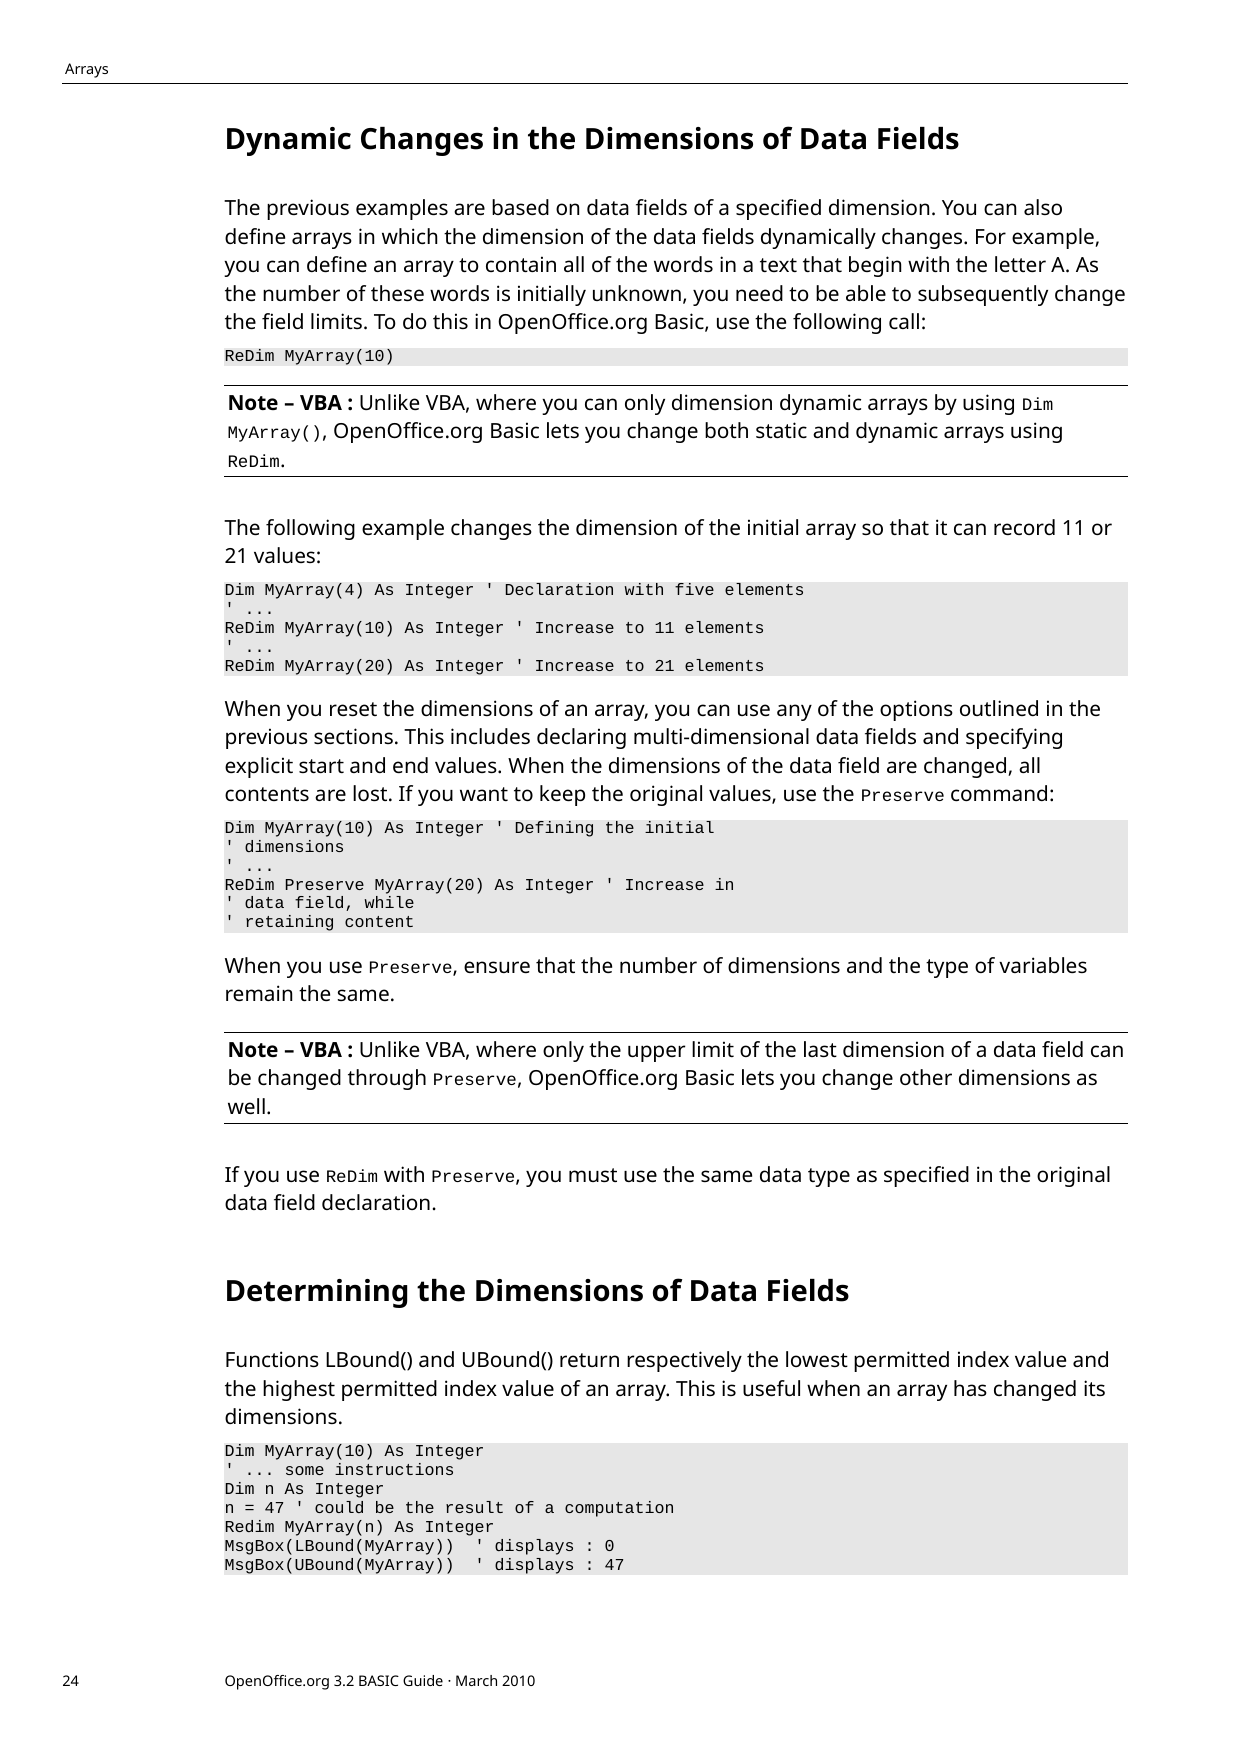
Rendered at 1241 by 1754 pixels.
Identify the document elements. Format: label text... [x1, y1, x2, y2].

subtitle Determining the Dimensions of Data Fields [224, 1270, 1128, 1310]
list VBA : Unlike VBA, where you can only dimension dynamic arrays by using Dim MyArray(), OpenOffice.org Basic lets you change both static and dynamic arrays using ReDim. [224, 386, 1128, 476]
text Dim MyArray(4) As Integer ' Declaration with five elements ' ... ReDim MyArray(10) As Integer ' Increase to 11 elements ' ... ReDim MyArray(20) As Integer ' Increase to 21 elements [224, 582, 1128, 676]
text Functions LBound() and UBound() return respectively the lowest permitted index value and the highest permitted index value of an array. This is useful when an array has changed its dimensions. [224, 1346, 1128, 1431]
list VBA : Unlike VBA, where only the upper limit of the last dimension of a data field can be changed through Preserve, OpenOffice.org Basic lets you change other dimensions as well. [224, 1033, 1128, 1123]
text If you use ReDim with Preserve, you must use the same data type as specified in the original data field declaration. [224, 1160, 1128, 1217]
text ReDim MyArray(10) [224, 348, 1128, 366]
text The previous examples are based on data fields of a specified dimension. You can also define arrays in which the dimension of the data fields dynamically changes. For example, you can define an array to contain all of the words in a text that begin with the letter A. As the number of these words is initially unknown, you need to be able to subsequently change the field limits. To do this in OpenOffice.org Basic, use the following call: [224, 193, 1128, 336]
text When you use Preserve, ensure that the number of dimensions and the type of variables remain the same. [224, 951, 1128, 1008]
subtitle Dynamic Changes in the Dimensions of Data Fields [224, 118, 1128, 158]
text Dim MyArray(10) As Integer ' ... some instructions Dim n As Integer n = 47 ' could be the result of a computation Redim MyArray(n) As Integer MsgBox(LBound(MyArray)) ' displays : 0 MsgBox(UBound(MyArray)) ' displays : 47 [224, 1443, 1128, 1575]
text The following example changes the dimension of the initial array so that it can record 11 or 21 values: [224, 513, 1128, 570]
text When you reset the dimensions of an array, you can use any of the options outlined in the previous sections. This includes declaring multi-dimensional data fields and specifying explicit start and end values. When the dimensions of the data field are changed, all contents are lost. If you want to keep the original values, use the Preserve command: [224, 694, 1128, 808]
text Dim MyArray(10) As Integer ' Defining the initial ' dimensions ' ... ReDim Preserve MyArray(20) As Integer ' Increase in ' data field, while ' retaining content [224, 820, 1128, 933]
